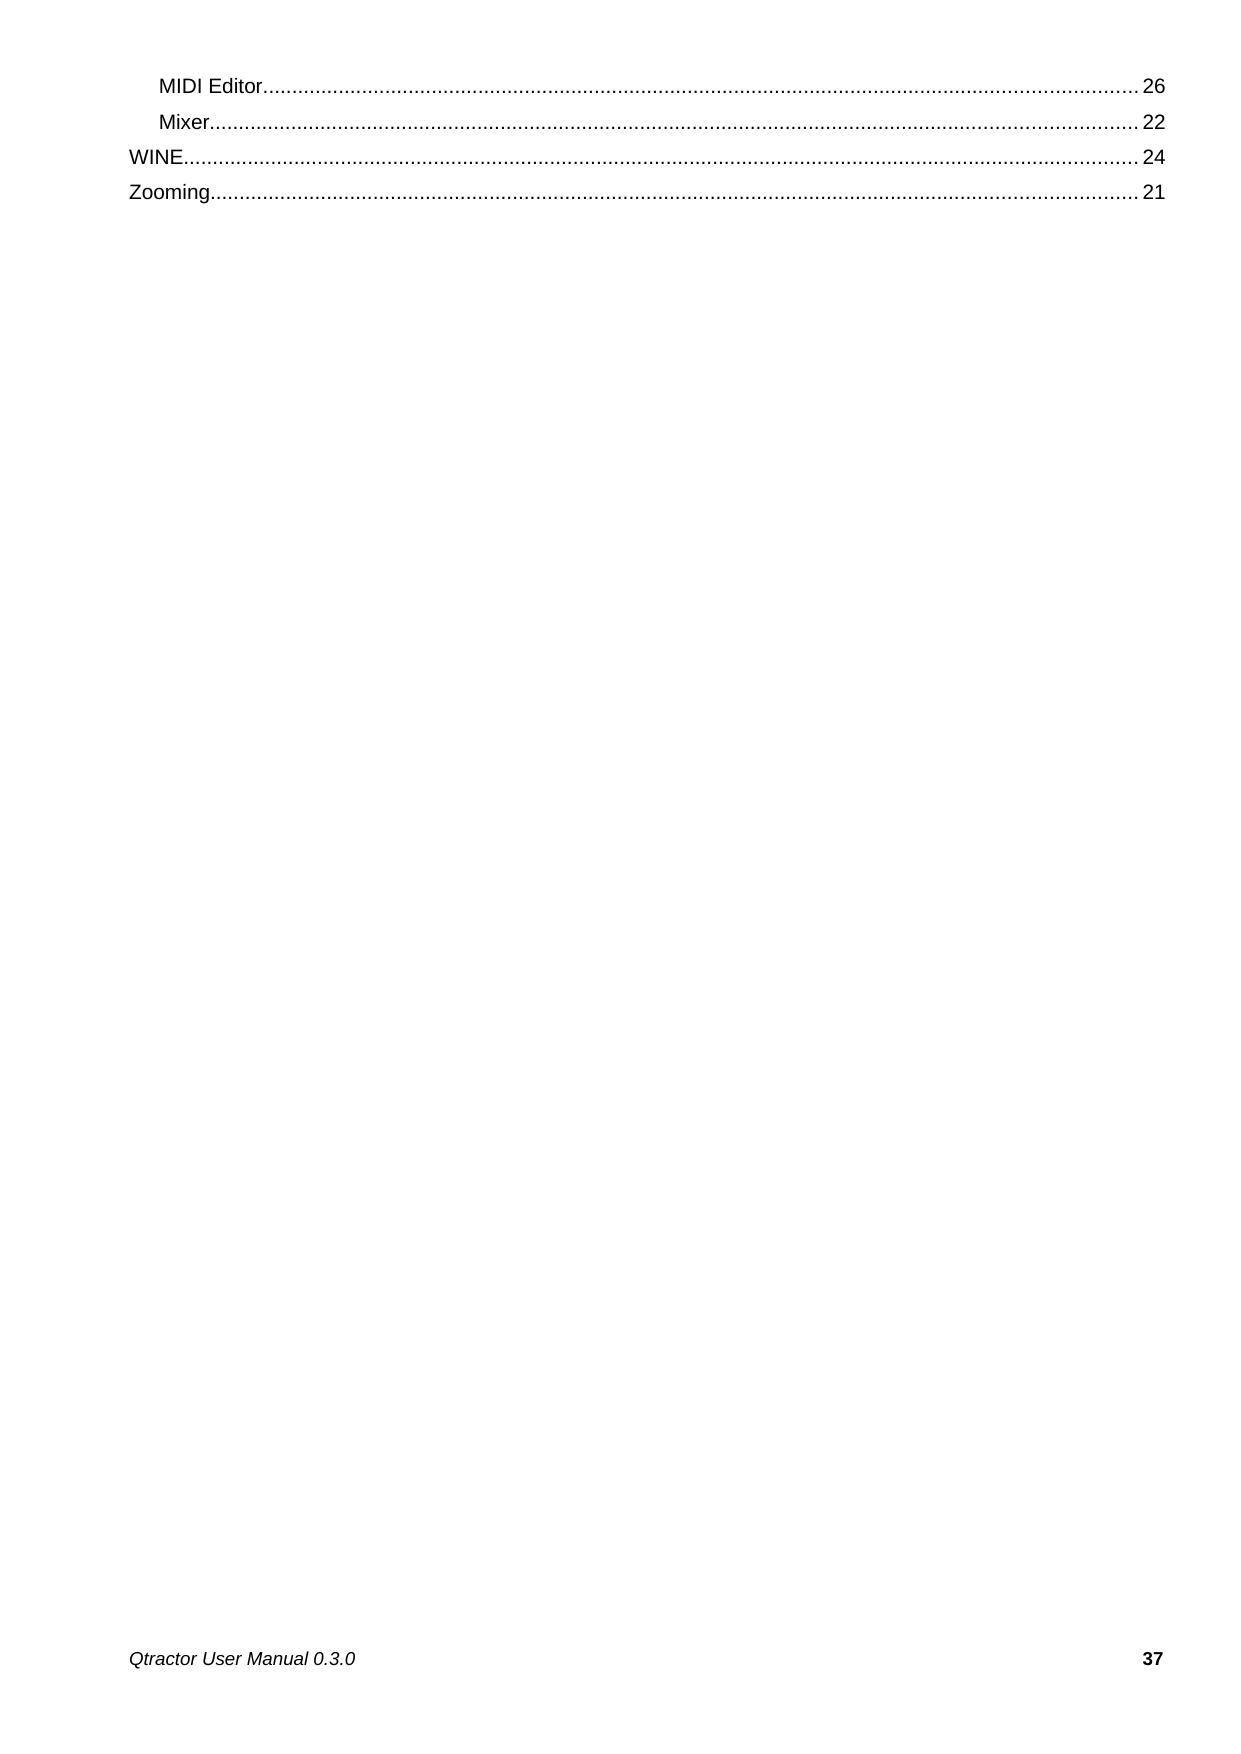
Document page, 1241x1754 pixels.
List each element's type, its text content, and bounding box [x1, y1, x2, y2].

text Mixer 22 [158, 110, 1166, 133]
text WINE 24 [129, 145, 1166, 169]
text Zooming 21 [129, 181, 1166, 204]
text MIDI Editor 26 [158, 75, 1166, 98]
